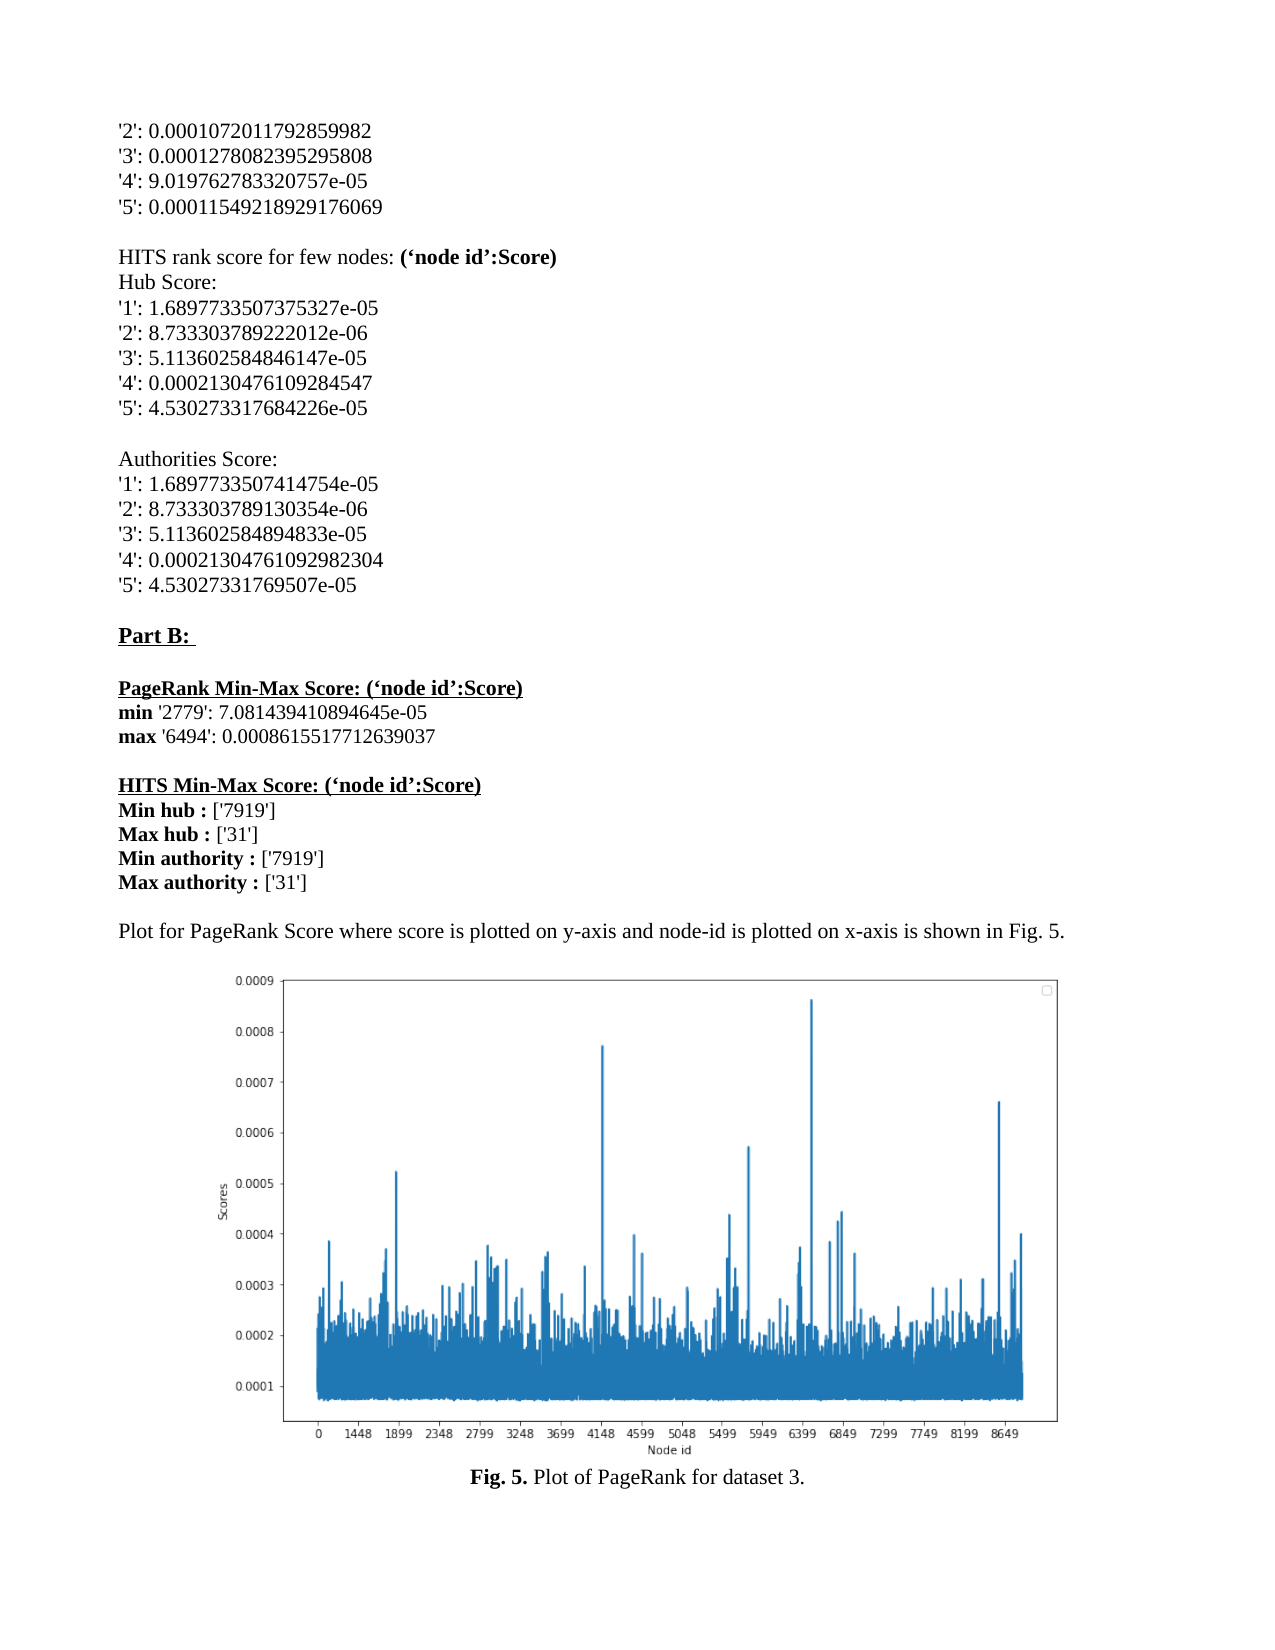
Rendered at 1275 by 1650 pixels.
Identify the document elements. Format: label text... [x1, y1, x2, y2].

text PageRank Min-Max Score: (‘node id’:Score) [118, 675, 1157, 700]
text '5': 4.530273317684226e-05 [118, 395, 1157, 421]
text '1': 1.6897733507375327e-05 [118, 294, 1157, 320]
text Hub Score: [118, 269, 1157, 294]
text '4': 0.00021304761092982304 [118, 547, 1157, 572]
text Min authority : ['7919'] [118, 846, 1157, 870]
text '3': 5.113602584894833e-05 [118, 521, 1157, 547]
text '2': 8.733303789130354e-06 [118, 496, 1157, 521]
text '2': 8.733303789222012e-06 [118, 320, 1157, 345]
text '5': 4.53027331769507e-05 [118, 572, 1157, 597]
text HITS rank score for few nodes: (‘node id’:Score) [118, 244, 1157, 269]
text Fig. 5. Plot of PageRank for dataset 3. [118, 968, 1157, 1489]
text min '2779': 7.081439410894645e-05 [118, 700, 1157, 724]
text Max authority : ['31'] [118, 870, 1157, 894]
text Part B: [118, 622, 1157, 649]
text '4': 9.019762783320757e-05 [118, 168, 1157, 194]
text '1': 1.6897733507414754e-05 [118, 471, 1157, 496]
text '3': 5.113602584846147e-05 [118, 345, 1157, 370]
text '3': 0.0001278082395295808 [118, 143, 1157, 168]
picture [210, 968, 1065, 1465]
text '4': 0.0002130476109284547 [118, 370, 1157, 395]
text '5': 0.00011549218929176069 [118, 194, 1157, 219]
text max '6494': 0.0008615517712639037 [118, 724, 1157, 748]
text '2': 0.0001072011792859982 [118, 118, 1157, 143]
text Min hub : ['7919'] [118, 798, 1157, 822]
text HITS Min-Max Score: (‘node id’:Score) [118, 772, 1157, 798]
text Max hub : ['31'] [118, 822, 1157, 846]
text Plot for PageRank Score where score is plotted on y-axis and node-id is plotted on x-axis is shown in Fig. 5. [118, 918, 1157, 943]
text Authorities Score: [118, 446, 1157, 471]
